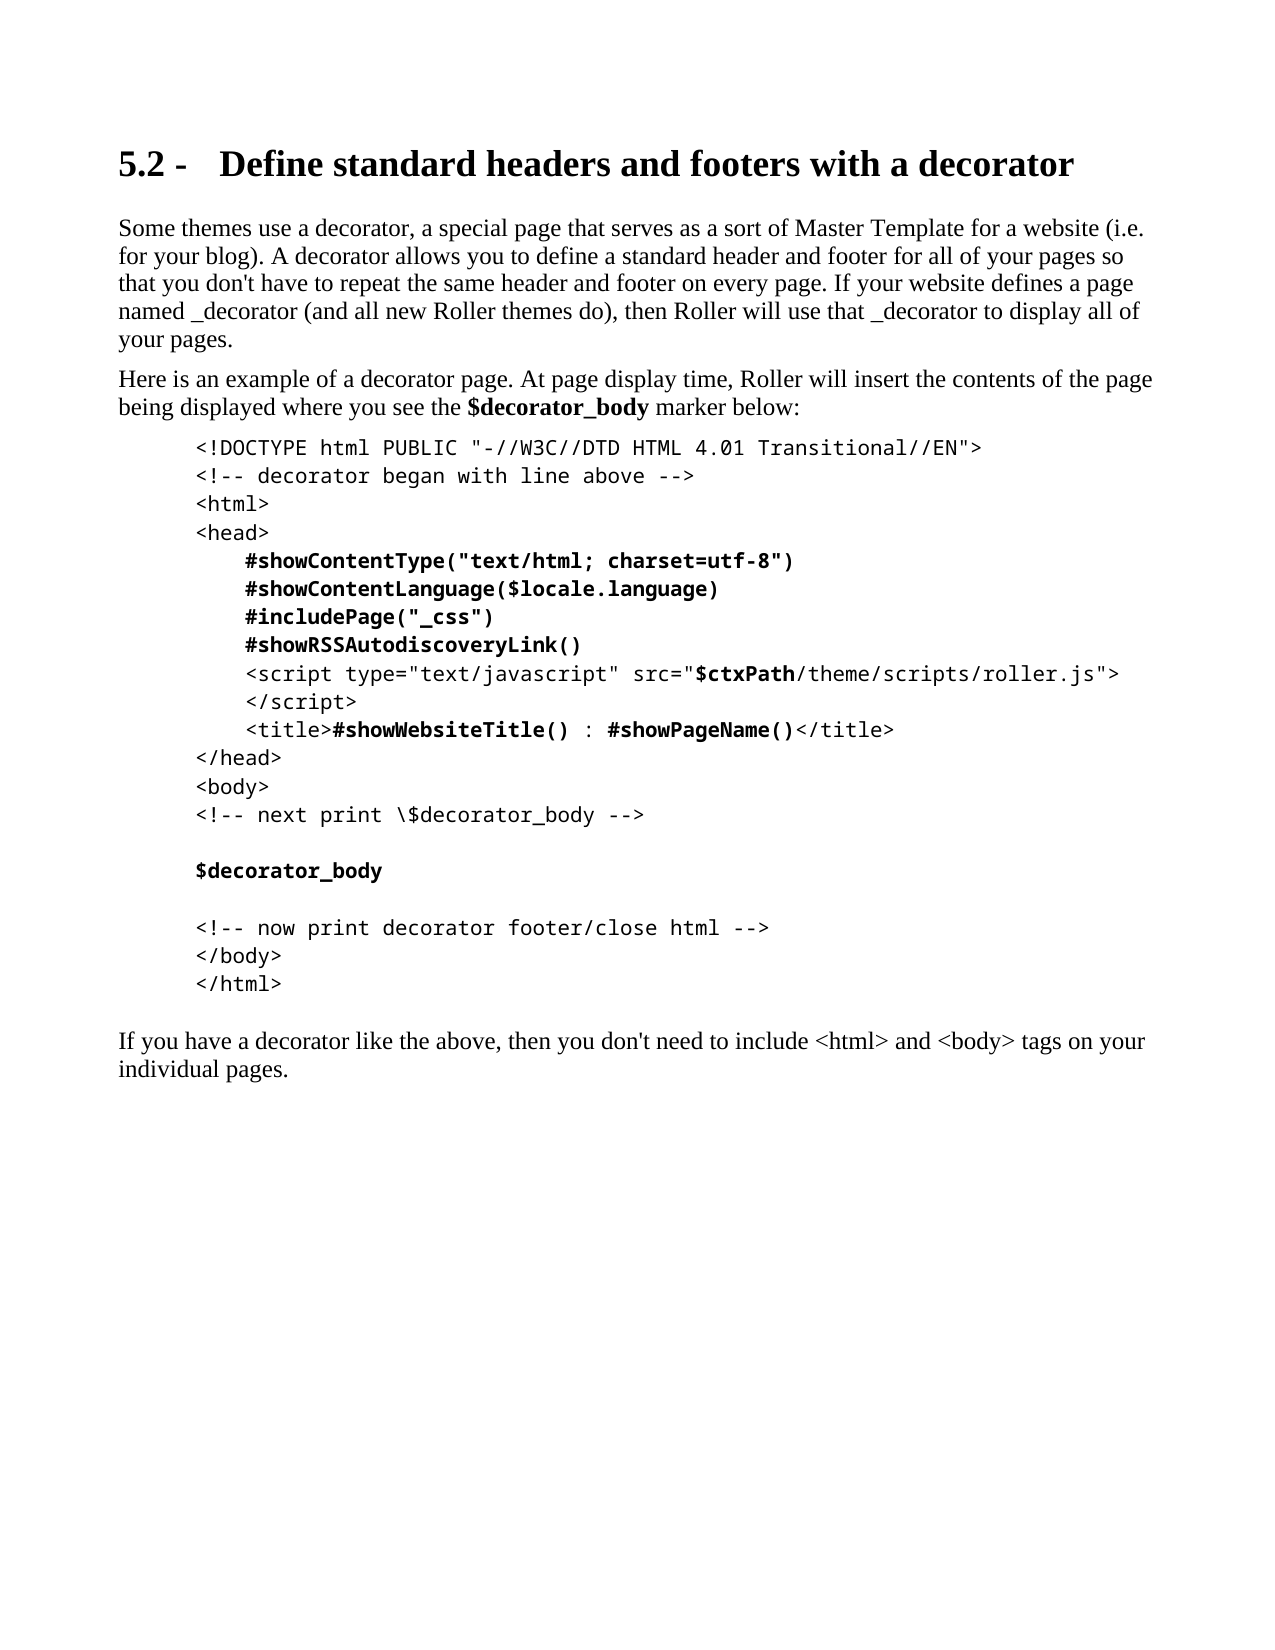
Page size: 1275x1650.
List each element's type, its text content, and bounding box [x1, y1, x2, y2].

text #includePage("_css") [195, 602, 1157, 631]
text $decorator_body [195, 856, 1157, 885]
text <head> [195, 518, 1157, 546]
text <!DOCTYPE html PUBLIC "-//W3C//DTD HTML 4.01 Transitional//EN"> [195, 433, 1157, 461]
text <script type="text/javascript" src="$ctxPath/theme/scripts/roller.js"> [195, 659, 1157, 687]
text </head> [195, 743, 1157, 772]
text </script> [195, 687, 1157, 715]
text #showContentType("text/html; charset=utf-8") [195, 546, 1157, 574]
text #showContentLanguage($locale.language) [195, 574, 1157, 602]
text Some themes use a decorator, a special page that serves as a sort of Master Template for a website (i.e. for your blog). A decorator allows you to define a standard header and footer for all of your pages so that you don't have to repeat the same header and footer on every page. If your website defines a page named _decorator (and all new Roller themes do), then Roller will use that _decorator to display all of your pages. [118, 214, 1157, 353]
text </html> [195, 969, 1157, 998]
text #showRSSAutodiscoveryLink() [195, 631, 1157, 659]
text <!-- now print decorator footer/close html --> [195, 913, 1157, 941]
text If you have a decorator like the above, then you don't need to include <html> and <body> tags on your individual pages. [118, 1027, 1157, 1082]
text </body> [195, 941, 1157, 969]
text <body> [195, 772, 1157, 800]
text <title>#showWebsiteTitle() : #showPageName()</title> [195, 715, 1157, 743]
text Here is an example of a decorator page. At page display time, Roller will insert the contents of the page being displayed where you see the $decorator_body marker below: [118, 365, 1157, 421]
text <!-- next print \$decorator_body --> [195, 800, 1157, 828]
text <!-- decorator began with line above --> [195, 461, 1157, 489]
subtitle Define standard headers and footers with a decorator [118, 143, 1157, 184]
text <html> [195, 489, 1157, 518]
